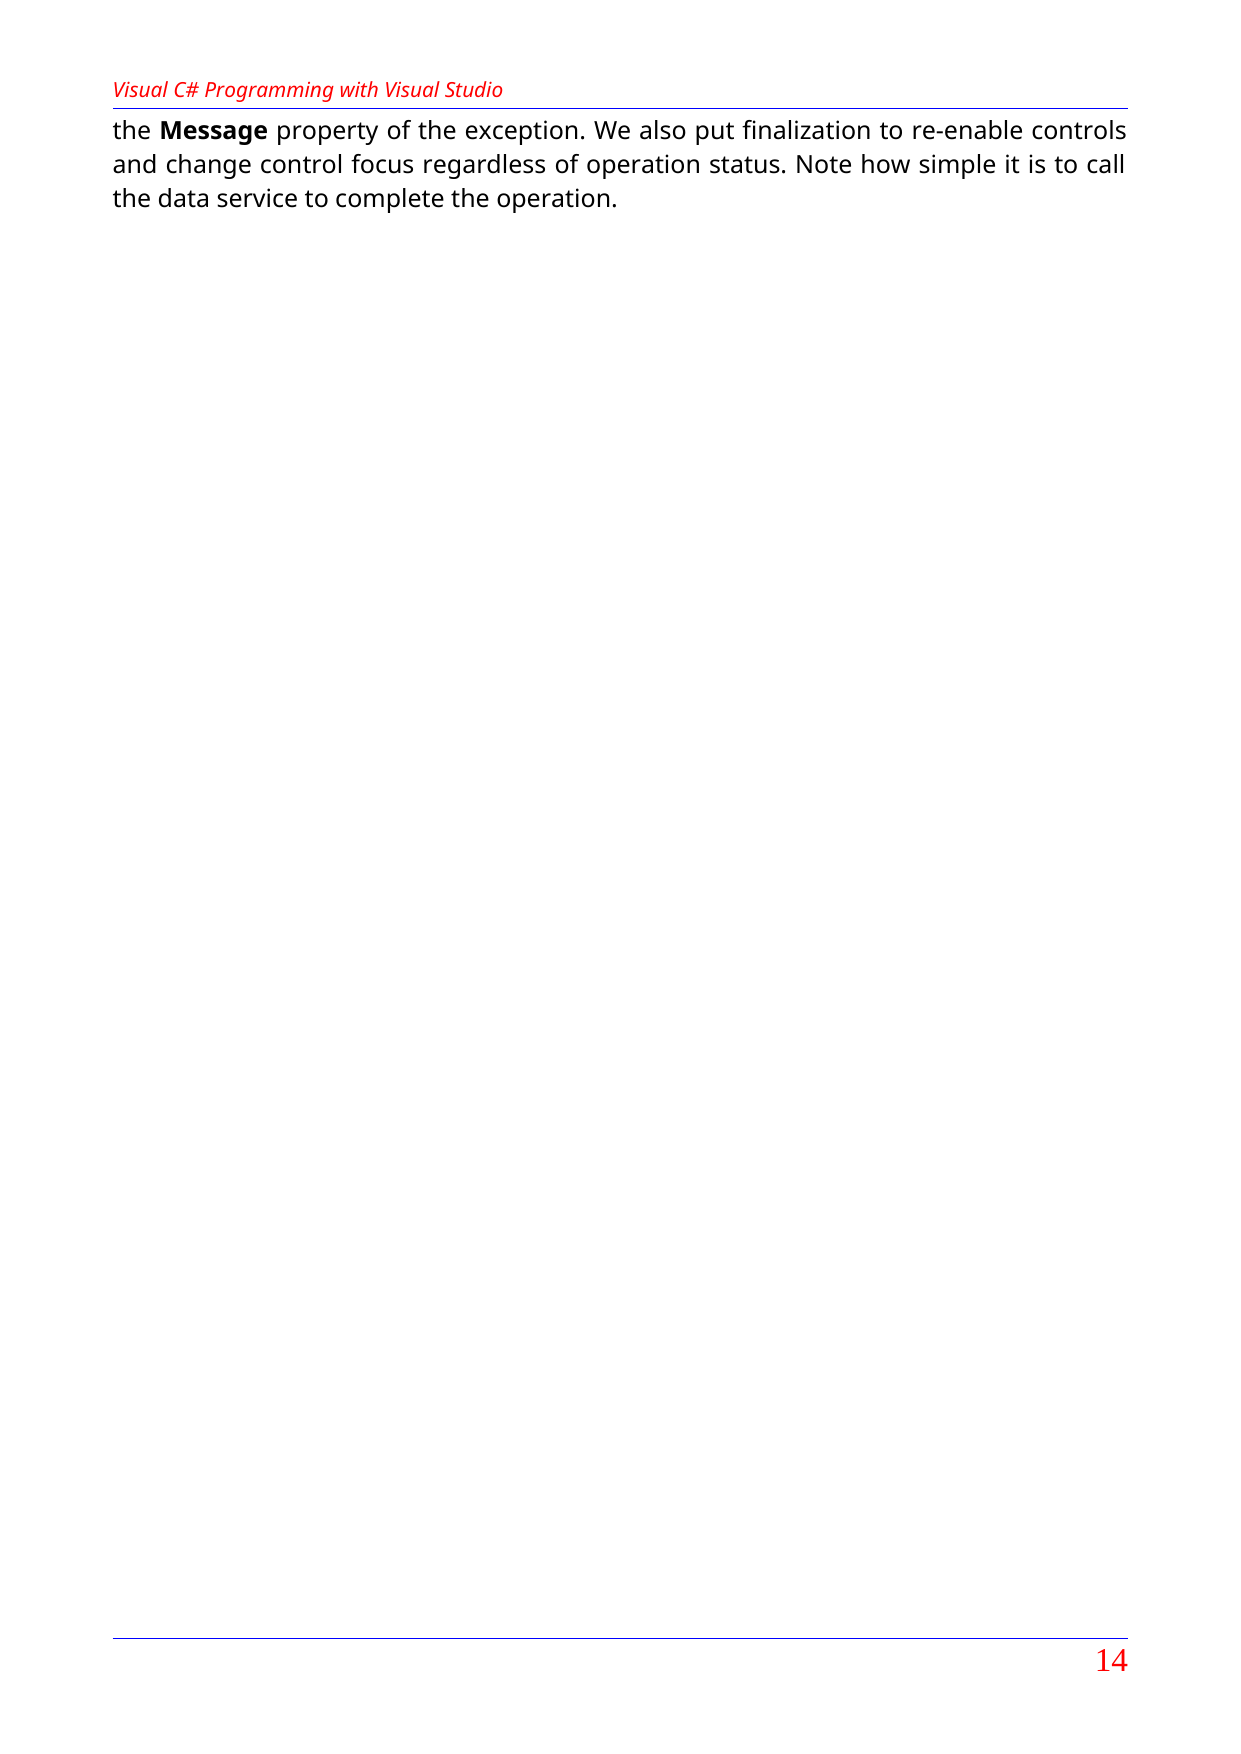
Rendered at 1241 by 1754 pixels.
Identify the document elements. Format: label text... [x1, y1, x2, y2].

text the Message property of the exception. We also put finalization to re-enable controls and change control focus regardless of operation status. Note how simple it is to call the data service to complete the operation. [112, 112, 1128, 215]
